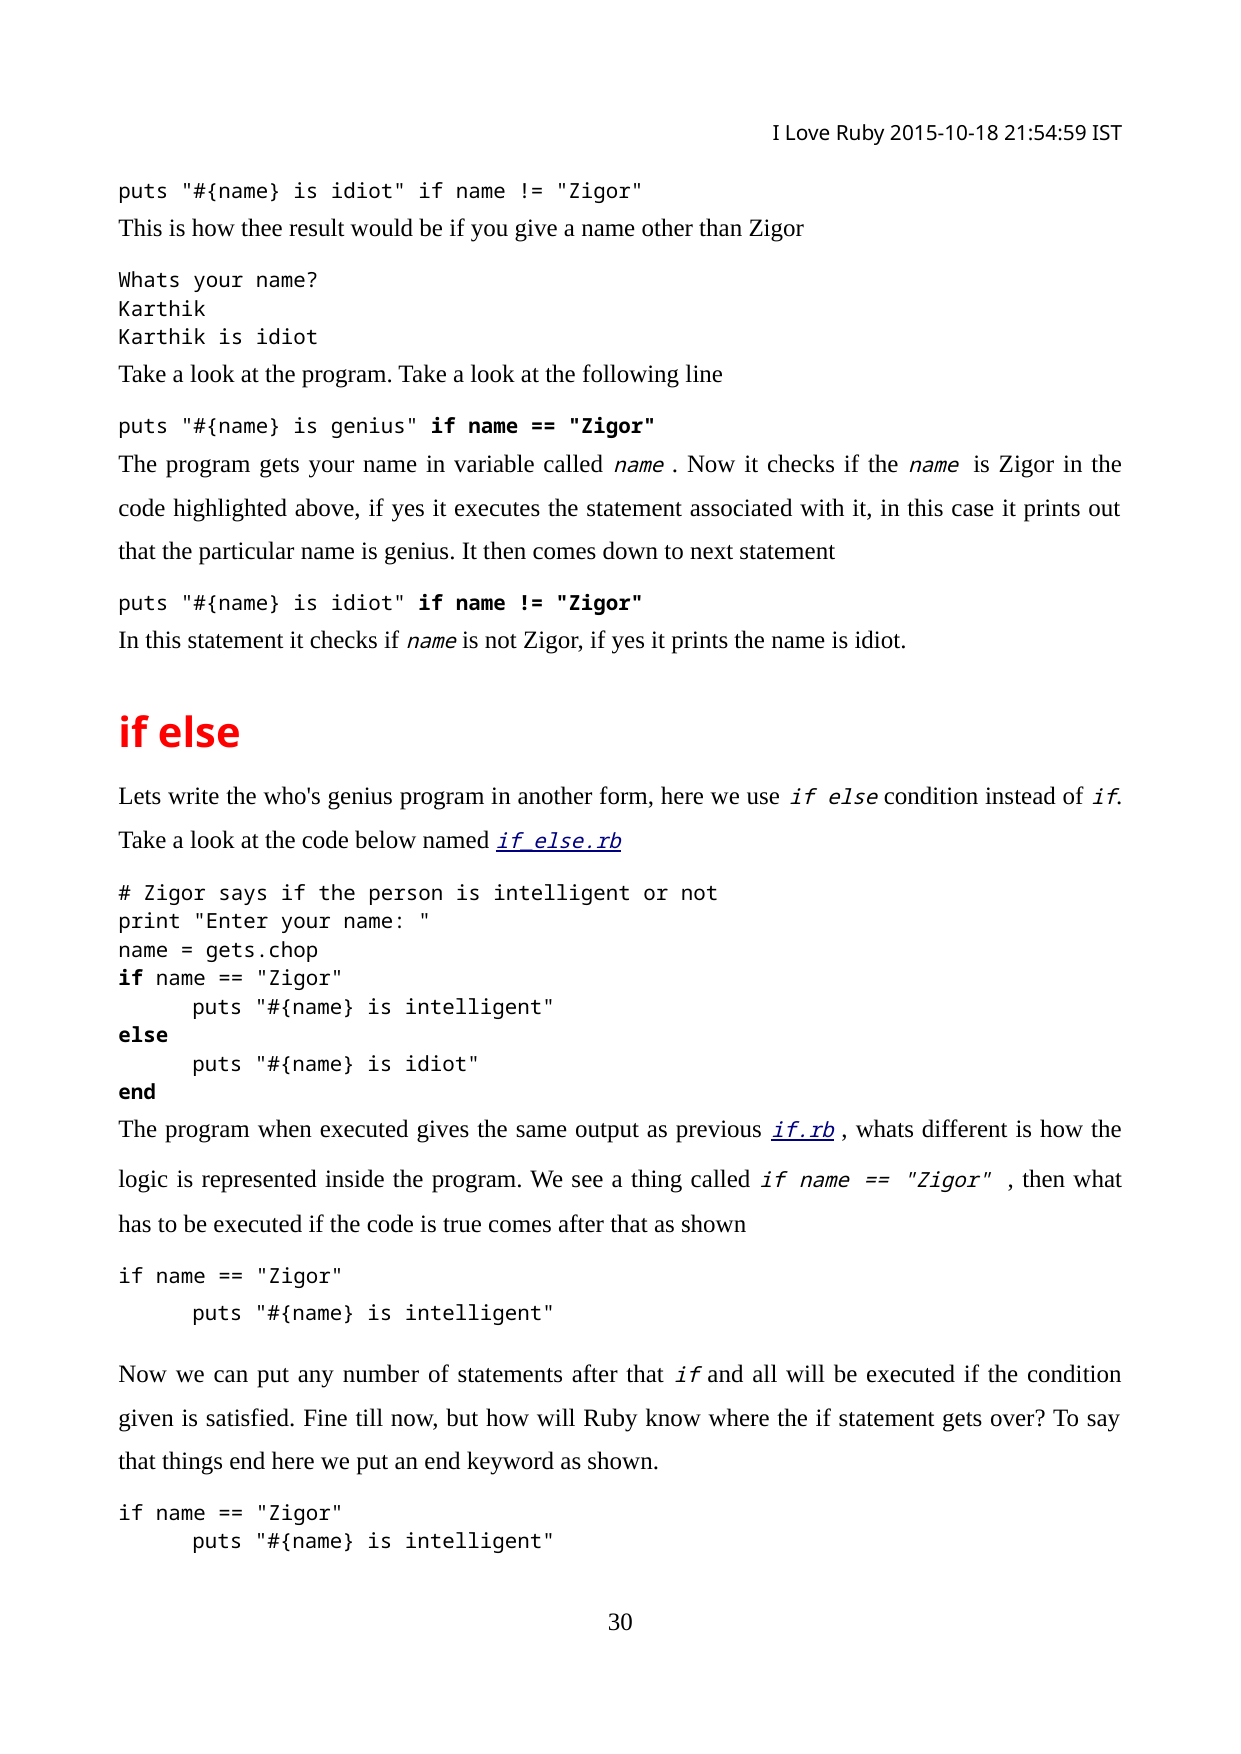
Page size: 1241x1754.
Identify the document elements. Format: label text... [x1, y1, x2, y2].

text Now we can put any number of statements after that if and all will be executed if the condition given is satisfied. Fine till now, but how will Ruby know where the if statement gets over? To say that things end here we put an end keyword as shown. [118, 1359, 1122, 1474]
text name = gets.chop [118, 935, 1122, 963]
text # Zigor says if the person is intelligent or not [118, 878, 1122, 906]
text The program gets your name in variable called name . Now it checks if the name is Zigor in the code highlighted above, if yes it executes the statement associated with it, in this case it prints out that the particular name is genius. It then comes down to next statement [118, 449, 1122, 564]
text puts "#{name} is idiot" if name != "Zigor" [118, 588, 1122, 616]
text if name == "Zigor" [118, 1498, 1122, 1526]
text Lets write the who's genius program in another form, here we use if else condition instead of if. Take a look at the code below named if_else.rb [118, 781, 1122, 854]
text Karthik is idiot [118, 322, 1122, 351]
text In this statement it checks if name is not Zigor, if yes it prints the name is idiot. [118, 625, 1122, 654]
text puts "#{name} is genius" if name == "Zigor" [118, 411, 1122, 440]
text puts "#{name} is intelligent" [118, 1298, 1122, 1327]
text The program when executed gives the same output as previous if.rb , whats different is how the logic is represented inside the program. We see a thing called if name == "Zigor" , then what has to be executed if the code is true comes after that as shown [118, 1114, 1122, 1238]
text Take a look at the program. Take a look at the following line [118, 359, 1122, 388]
text if name == "Zigor" [118, 1261, 1122, 1290]
text puts "#{name} is idiot" [118, 1049, 1122, 1077]
subtitle if else [118, 703, 1122, 760]
text puts "#{name} is intelligent" [118, 1526, 1122, 1555]
text end [118, 1077, 1122, 1106]
text if name == "Zigor" [118, 963, 1122, 992]
text This is how thee result would be if you give a name other than Zigor [118, 213, 1122, 242]
text puts "#{name} is idiot" if name != "Zigor" [118, 176, 1122, 204]
text Karthik [118, 294, 1122, 322]
text print "Enter your name: " [118, 906, 1122, 935]
text puts "#{name} is intelligent" [118, 992, 1122, 1020]
text Whats your name? [118, 265, 1122, 294]
text else [118, 1020, 1122, 1049]
